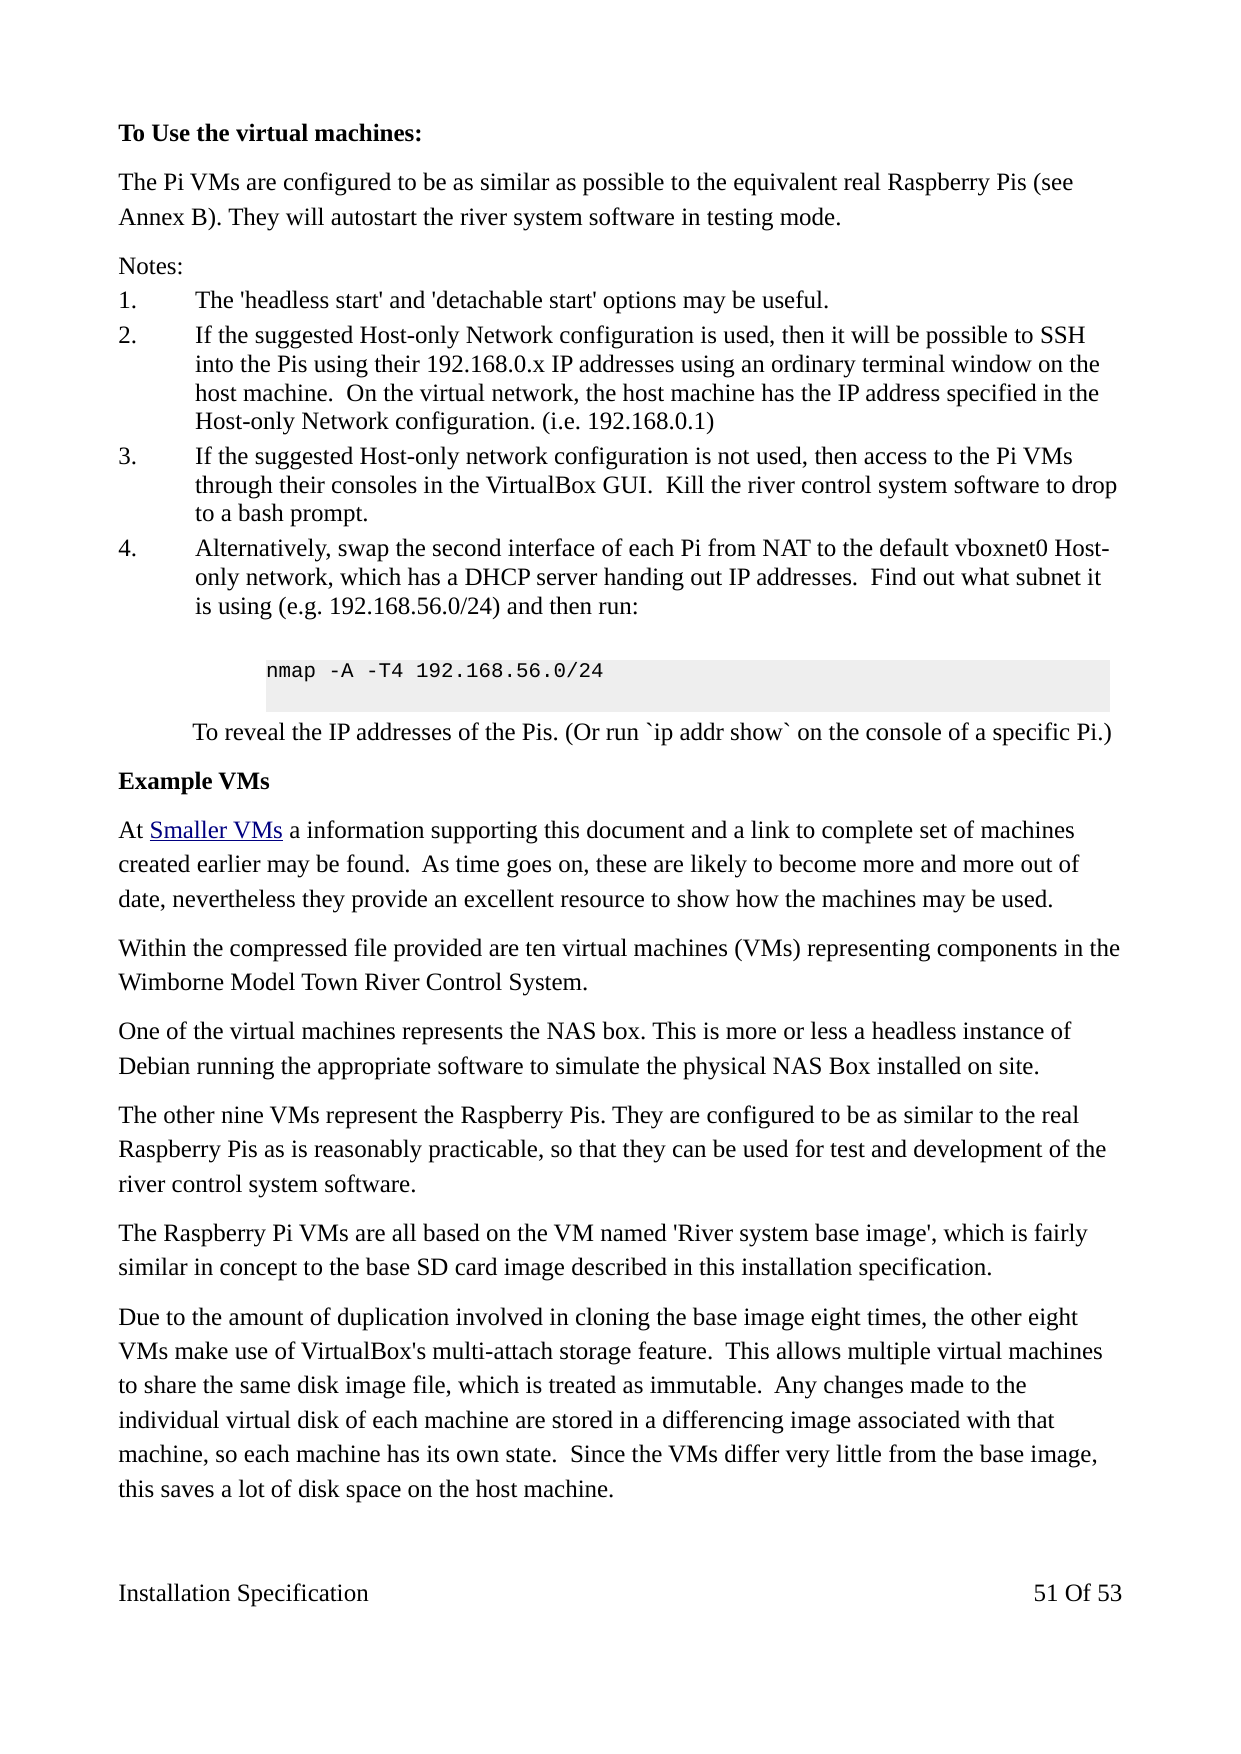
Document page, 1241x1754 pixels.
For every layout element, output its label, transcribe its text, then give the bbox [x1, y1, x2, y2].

text One of the virtual machines represents the NAS box. This is more or less a headless instance of Debian running the appropriate software to simulate the physical NAS Box installed on site. [118, 1016, 1122, 1080]
text Due to the amount of duplication involved in cloning the base image eight times, the other eight VMs make use of VirtualBox's multi-attach storage feature. This allows multiple virtual machines to share the same disk image file, which is treated as immutable. Any changes made to the individual virtual disk of each machine are stored in a differencing image associated with that machine, so each machine has its own state. Since the VMs differ very little from the base image, this saves a lot of disk space on the host machine. [118, 1302, 1122, 1503]
text The other nine VMs represent the Raspberry Pis. They are configured to be as similar to the real Raspberry Pis as is reasonably practicable, so that they can be used for test and development of the river control system software. [118, 1100, 1122, 1198]
text 3. If the suggested Host-only network configuration is not used, then access to the Pi VMs through their consoles in the VirtualBox GUI. Kill the river control system software to drop to a bash prompt. [118, 441, 1122, 527]
text The Raspberry Pi VMs are all based on the VM named 'River system base image', which is fairly similar in concept to the base SD card image described in this installation specification. [118, 1218, 1122, 1281]
text Example VMs [118, 766, 1122, 794]
text To reveal the IP addresses of the Pis. (Or run `ip addr show` on the console of a specific Pi.) [192, 717, 1122, 746]
text Notes: [118, 251, 1122, 279]
text 4. Alternatively, swap the second interface of each Pi from NAT to the default vboxnet0 Host-only network, which has a DHCP server handing out IP addresses. Find out what subnet it is using (e.g. 192.168.56.0/24) and then run: [118, 533, 1122, 619]
text nmap -A -T4 192.168.56.0/24 [266, 660, 1110, 684]
text To Use the virtual machines: [118, 118, 1122, 147]
text Within the compressed file provided are ten virtual machines (VMs) representing components in the Wimborne Model Town River Control System. [118, 933, 1122, 996]
text 2. If the suggested Host-only Network configuration is used, then it will be possible to SSH into the Pis using their 192.168.0.x IP addresses using an ordinary terminal window on the host machine. On the virtual network, the host machine has the IP address specified in the Host-only Network configuration. (i.e. 192.168.0.1) [118, 320, 1122, 435]
text The Pi VMs are configured to be as similar as possible to the equivalent real Raspberry Pis (see Annex B). They will autostart the river system software in testing mode. [118, 167, 1122, 230]
text At Smaller VMs a information supporting this document and a link to complete set of machines created earlier may be found. As time goes on, these are likely to become more and more out of date, nevertheless they provide an excellent resource to show how the machines may be used. [118, 815, 1122, 913]
text 1. The 'headless start' and 'detachable start' options may be useful. [118, 285, 1122, 314]
